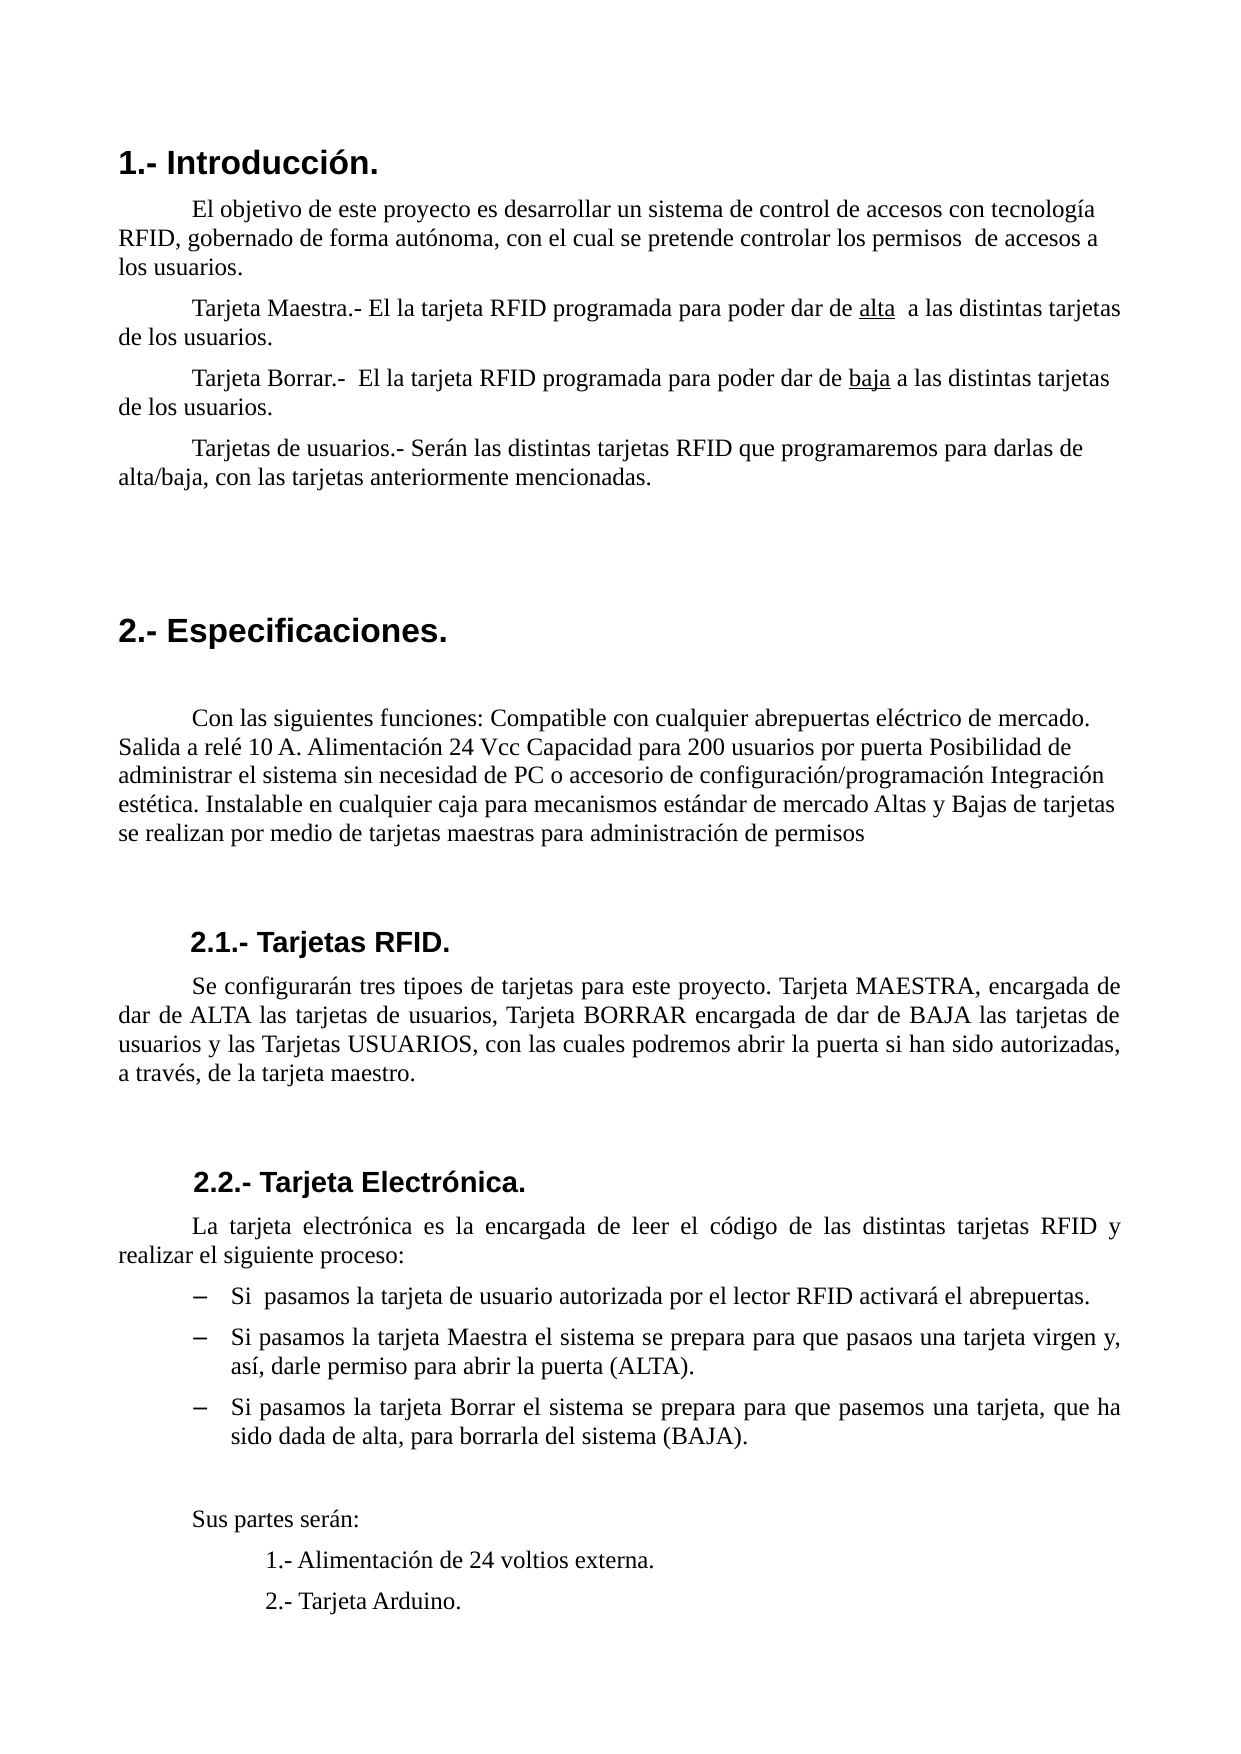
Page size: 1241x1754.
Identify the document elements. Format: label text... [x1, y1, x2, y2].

text Tarjetas de usuarios.- Serán las distintas tarjetas RFID que programaremos para darlas de alta/baja, con las tarjetas anteriormente mencionadas. [118, 433, 1122, 491]
text Tarjeta Maestra.- El la tarjeta RFID programada para poder dar de alta a las distintas tarjetas de los usuarios. [118, 293, 1122, 351]
subtitle 2.2.- Tarjeta Electrónica. [118, 1165, 1122, 1199]
text Con las siguientes funciones: Compatible con cualquier abrepuertas eléctrico de mercado. Salida a relé 10 A. Alimentación 24 Vcc Capacidad para 200 usuarios por puerta Posibilidad de administrar el sistema sin necesidad de PC o accesorio de configuración/programación Integración estética. Instalable en cualquier caja para mecanismos estándar de mercado Altas y Bajas de tarjetas se realizan por medio de tarjetas maestras para administración de permisos [118, 703, 1122, 847]
text El objetivo de este proyecto es desarrollar un sistema de control de accesos con tecnología RFID, gobernado de forma autónoma, con el cual se pretende controlar los permisos de accesos a los usuarios. [118, 194, 1122, 281]
text Sus partes serán: [118, 1504, 1122, 1532]
subtitle 1.- Introducción. [118, 143, 1122, 182]
list Si pasamos la tarjeta Borrar el sistema se prepara para que pasemos una tarjeta, que ha sido dada de alta, para borrarla del sistema (BAJA). [193, 1392, 1122, 1450]
subtitle 2.- Especificaciones. [118, 611, 1122, 649]
text 2.- Tarjeta Arduino. [118, 1586, 1122, 1615]
text Tarjeta Borrar.- El la tarjeta RFID programada para poder dar de baja a las distintas tarjetas de los usuarios. [118, 363, 1122, 421]
list Si pasamos la tarjeta de usuario autorizada por el lector RFID activará el abrepuertas. [193, 1281, 1122, 1310]
text Se configurarán tres tipoes de tarjetas para este proyecto. Tarjeta MAESTRA, encargada de dar de ALTA las tarjetas de usuarios, Tarjeta BORRAR encargada de dar de BAJA las tarjetas de usuarios y las Tarjetas USUARIOS, con las cuales podremos abrir la puerta si han sido autorizadas, a través, de la tarjeta maestro. [118, 971, 1122, 1086]
text La tarjeta electrónica es la encargada de leer el código de las distintas tarjetas RFID y realizar el siguiente proceso: [118, 1211, 1122, 1269]
subtitle 2.1.- Tarjetas RFID. [190, 925, 1122, 959]
list Si pasamos la tarjeta Maestra el sistema se prepara para que pasaos una tarjeta virgen y, así, darle permiso para abrir la puerta (ALTA). [193, 1322, 1122, 1380]
text 1.- Alimentación de 24 voltios externa. [118, 1545, 1122, 1574]
